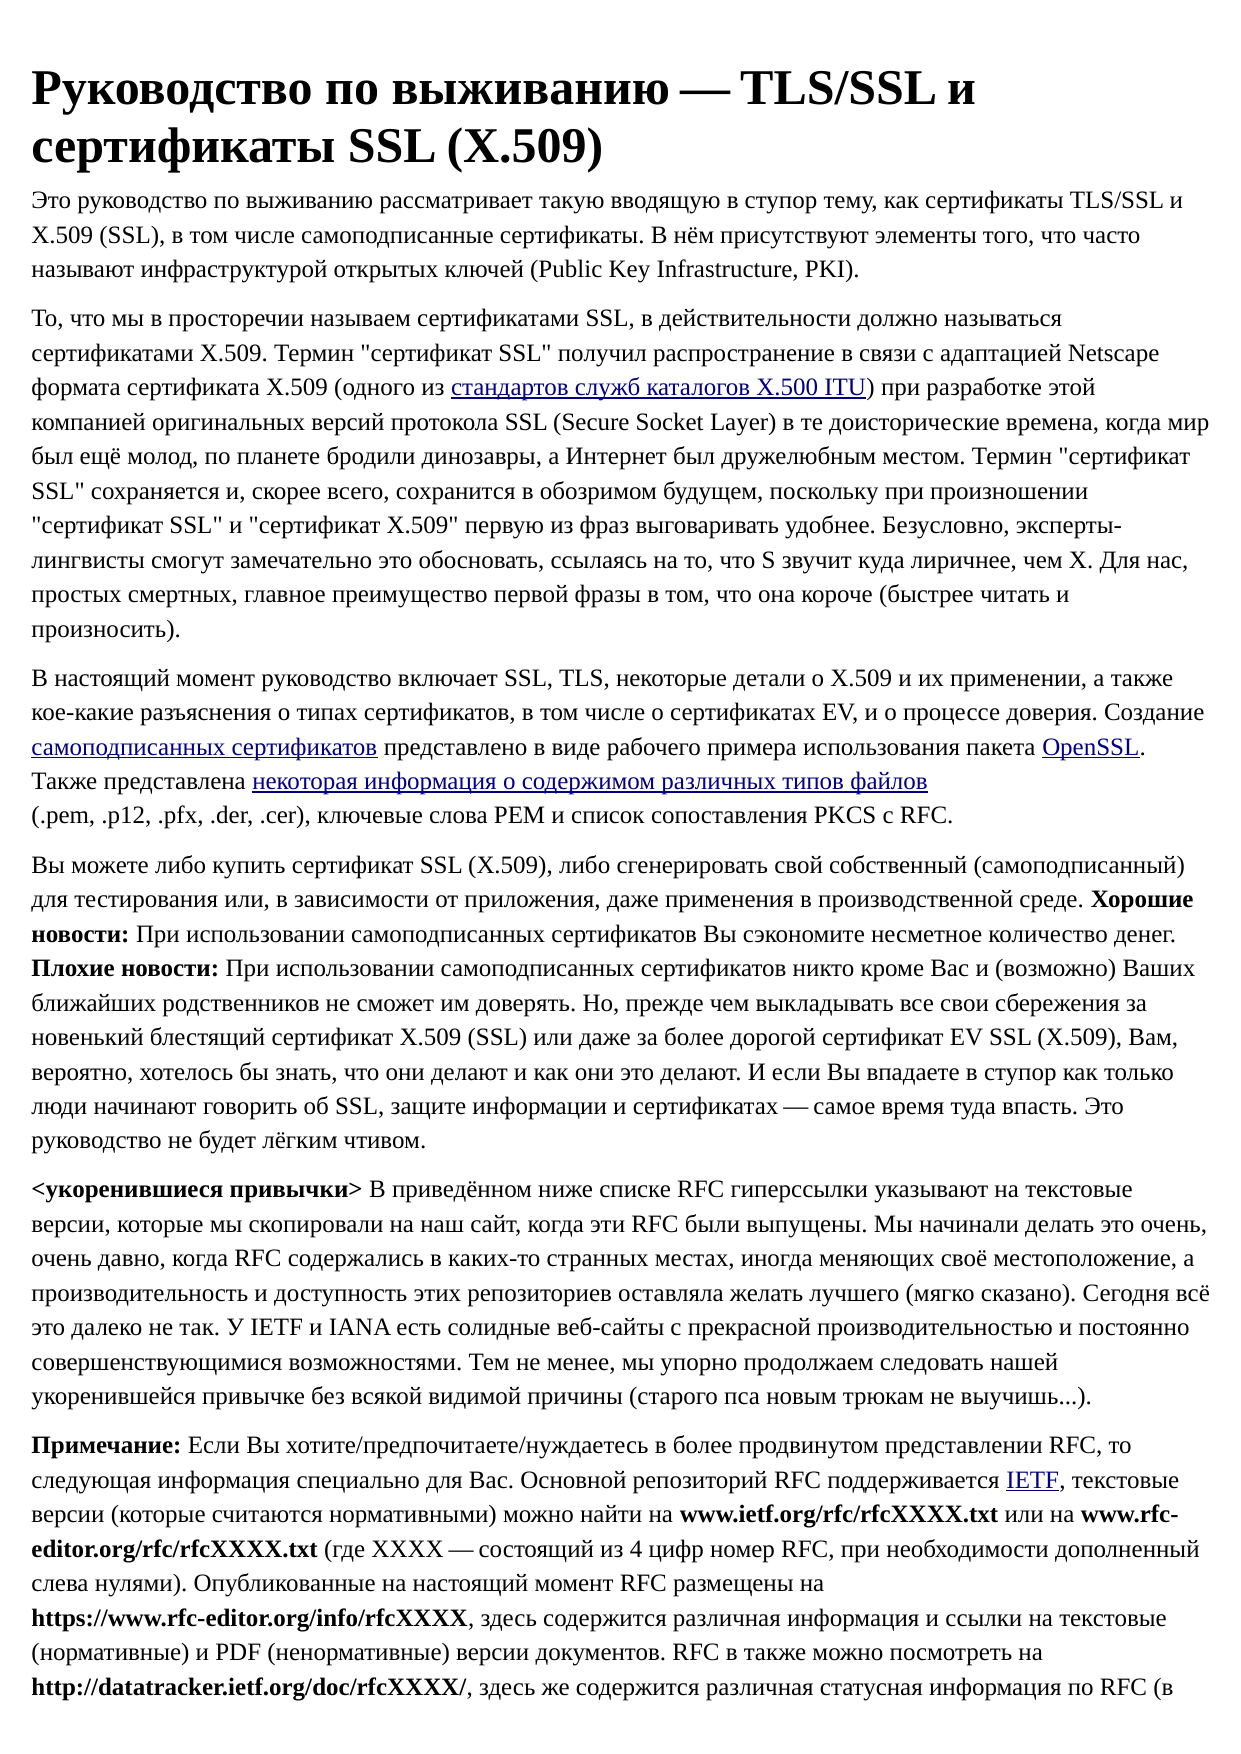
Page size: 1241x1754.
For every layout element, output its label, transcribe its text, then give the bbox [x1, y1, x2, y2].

text В настоящий момент руководство включает SSL, TLS, некоторые детали о X.509 и их применении, а также кое-какие разъяснения о типах сертификатов, в том числе о сертификатах EV, и о процессе доверия. Создание самоподписанных сертификатов представлено в виде рабочего примера использования пакета OpenSSL. Также представлена некоторая информация о содержимом различных типов файлов (.pem, .p12, .pfx, .der, .cer), ключевые слова PEM и список сопоставления PKCS с RFC. [31, 663, 1212, 829]
text <укоренившиеся привычки> В приведённом ниже списке RFC гиперссылки указывают на текстовые версии, которые мы скопировали на наш сайт, когда эти RFC были выпущены. Мы начинали делать это очень, очень давно, когда RFC содержались в каких-то странных местах, иногда меняющих своё местоположение, а производительность и доступность этих репозиториев оставляла желать лучшего (мягко сказано). Сегодня всё это далеко не так. У IETF и IANA есть солидные веб-сайты с прекрасной производительностью и постоянно совершенствующимися возможностями. Тем не менее, мы упорно продолжаем следовать нашей укоренившейся привычке без всякой видимой причины (старого пса новым трюкам не выучишь...). [31, 1174, 1212, 1410]
text Примечание: Если Вы хотите/предпочитаете/нуждаетесь в более продвинутом представлении RFC, то следующая информация специально для Вас. Основной репозиторий RFC поддерживается IETF, текстовые версии (которые считаются нормативными) можно найти на www.ietf.org/rfc/rfcXXXX.txt или на www.rfc-editor.org/rfc/rfcXXXX.txt (где XXXX — состоящий из 4 цифр номер RFC, при необходимости дополненный слева нулями). Опубликованные на настоящий момент RFC размещены на https://www.rfc-editor.org/info/rfcXXXX, здесь содержится различная информация и ссылки на текстовые (нормативные) и PDF (ненормативные) версии документов. RFC в также можно посмотреть на http://datatracker.ietf.org/doc/rfcXXXX/, здесь же содержится различная статусная информация по RFC (в [31, 1431, 1212, 1701]
text Вы можете либо купить сертификат SSL (X.509), либо сгенерировать свой собственный (самоподписанный) для тестирования или, в зависимости от приложения, даже применения в производственной среде. Хорошие новости: При использовании самоподписанных сертификатов Вы сэкономите несметное количество денег. Плохие новости: При использовании самоподписанных сертификатов никто кроме Вас и (возможно) Ваших ближайших родственников не сможет им доверять. Но, прежде чем выкладывать все свои сбережения за новенький блестящий сертификат X.509 (SSL) или даже за более дорогой сертификат EV SSL (X.509), Вам, вероятно, хотелось бы знать, что они делают и как они это делают. И если Вы впадаете в ступор как только люди начинают говорить об SSL, защите информации и сертификатах — самое время туда впасть. Это руководство не будет лёгким чтивом. [31, 850, 1212, 1154]
subtitle Руководство по выживанию — TLS/SSL и сертификаты SSL (X.509) [31, 58, 1212, 173]
text Это руководство по выживанию рассматривает такую вводящую в ступор тему, как сертификаты TLS/SSL и X.509 (SSL), в том числе самоподписанные сертификаты. В нём присутствуют элементы того, что часто называют инфраструктурой открытых ключей (Public Key Infrastructure, PKI). [31, 185, 1212, 283]
text То, что мы в просторечии называем сертификатами SSL, в действительности должно называться сертификатами X.509. Термин "сертификат SSL" получил распространение в связи с адаптацией Netscape формата сертификата X.509 (одного из стандартов служб каталогов X.500 ITU) при разработке этой компанией оригинальных версий протокола SSL (Secure Socket Layer) в те доисторические времена, когда мир был ещё молод, по планете бродили динозавры, а Интернет был дружелюбным местом. Термин "сертификат SSL" сохраняется и, скорее всего, сохранится в обозримом будущем, поскольку при произношении "сертификат SSL" и "сертификат X.509" первую из фраз выговаривать удобнее. Безусловно, эксперты-лингвисты смогут замечательно это обосновать, ссылаясь на то, что S звучит куда лиричнее, чем X. Для нас, простых смертных, главное преимущество первой фразы в том, что она короче (быстрее читать и произносить). [31, 303, 1212, 642]
